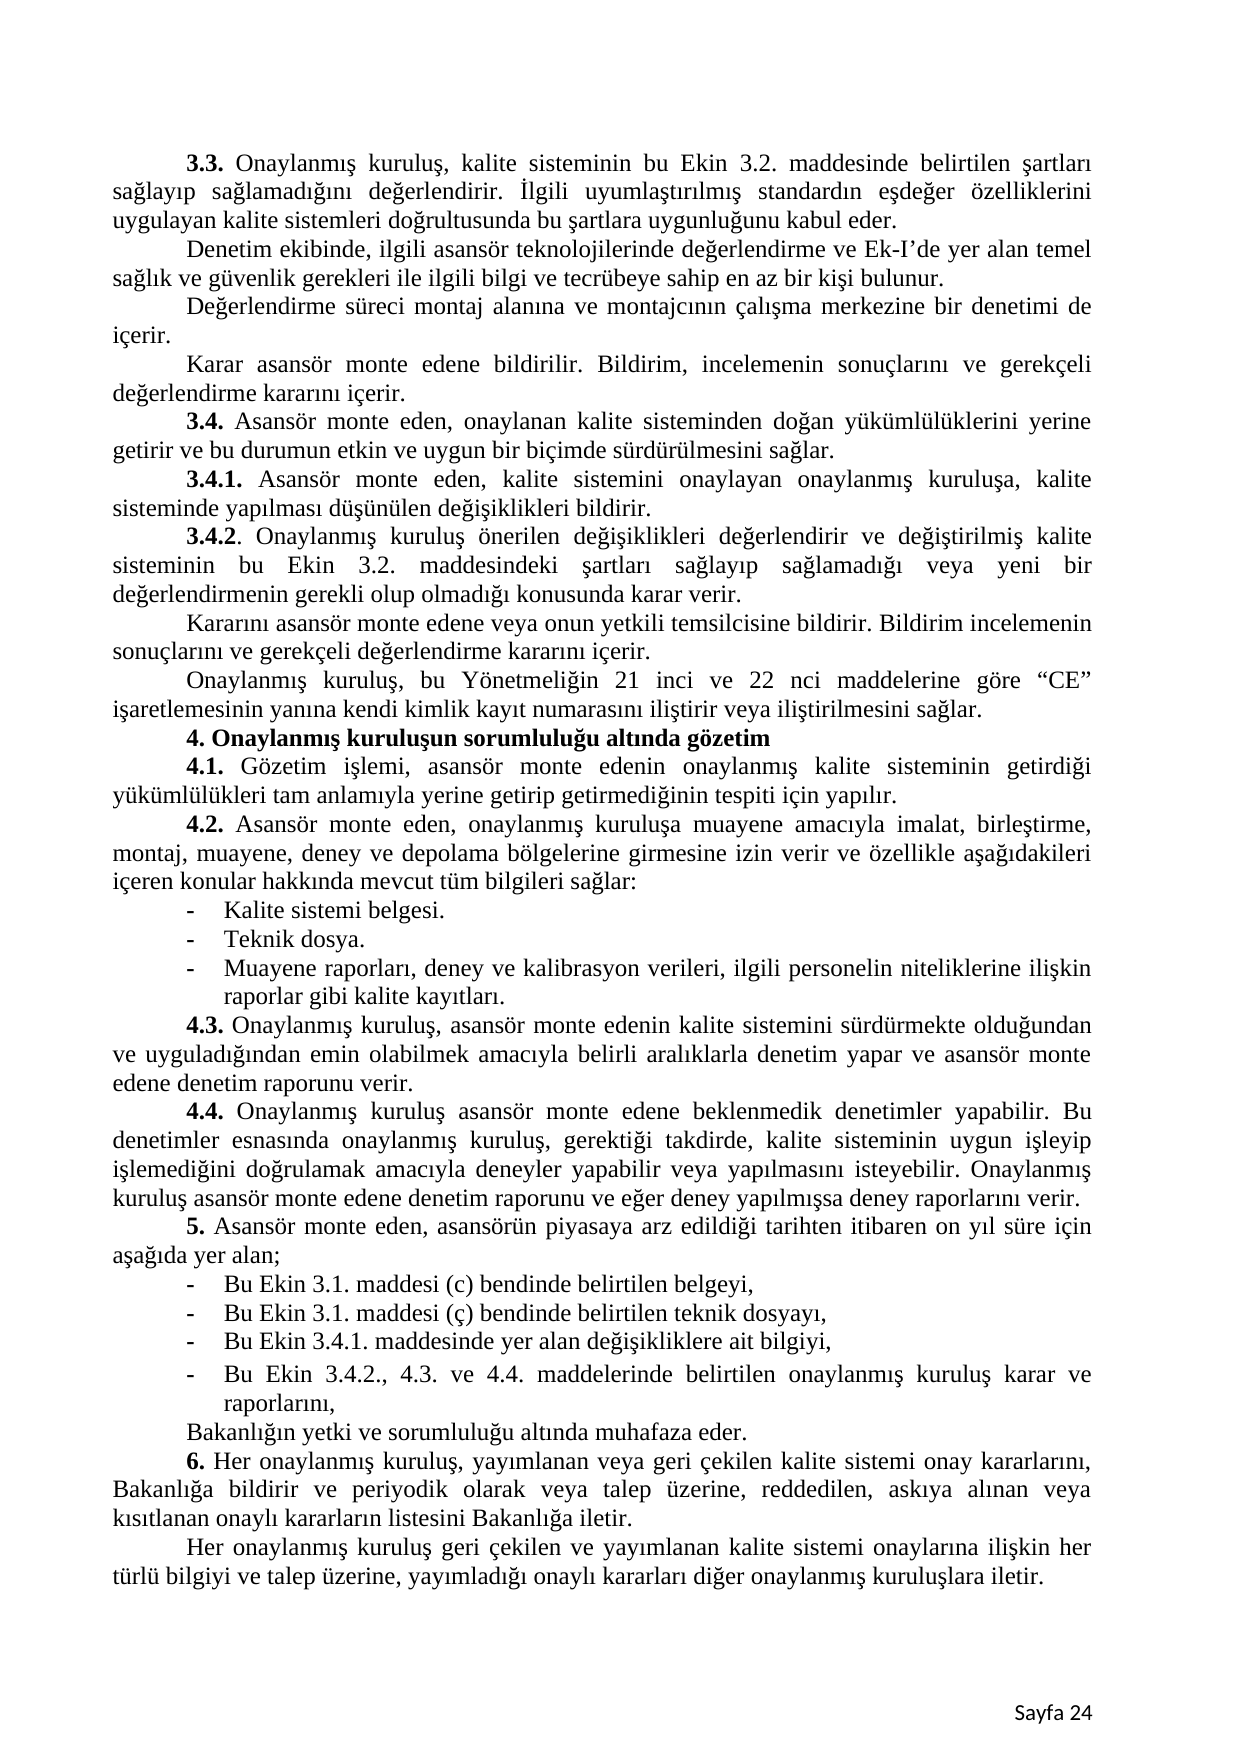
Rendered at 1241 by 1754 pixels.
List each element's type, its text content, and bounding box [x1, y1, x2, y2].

text 4.1. Gözetim işlemi, asansör monte edenin onaylanmış kalite sisteminin getirdiği yükümlülükleri tam anlamıyla yerine getirip getirmediğinin tespiti için yapılır. [112, 751, 1092, 809]
text 3.4. Asansör monte eden, onaylanan kalite sisteminden doğan yükümlülüklerini yerine getirir ve bu durumun etkin ve uygun bir biçimde sürdürülmesini sağlar. [112, 406, 1092, 464]
list Bu Ekin 3.1. maddesi (ç) bendinde belirtilen teknik dosyayı, [186, 1298, 1092, 1326]
text Bakanlığın yetki ve sorumluluğu altında muhafaza eder. [112, 1417, 1092, 1446]
list Muayene raporları, deney ve kalibrasyon verileri, ilgili personelin niteliklerine ilişkin raporlar gibi kalite kayıtları. [186, 953, 1092, 1010]
text 5. Asansör monte eden, asansörün piyasaya arz edildiği tarihten itibaren on yıl süre için aşağıda yer alan; [112, 1211, 1092, 1269]
list Bu Ekin 3.1. maddesi (c) bendinde belirtilen belgeyi, [186, 1269, 1092, 1298]
text Kararını asansör monte edene veya onun yetkili temsilcisine bildirir. Bildirim incelemenin sonuçlarını ve gerekçeli değerlendirme kararını içerir. [112, 608, 1092, 665]
list Kalite sistemi belgesi. [186, 895, 1092, 924]
text Değerlendirme süreci montaj alanına ve montajcının çalışma merkezine bir denetimi de içerir. [112, 291, 1092, 349]
list Bu Ekin 3.4.1. maddesinde yer alan değişikliklere ait bilgiyi, [186, 1326, 1092, 1355]
text 4.4. Onaylanmış kuruluş asansör monte edene beklenmedik denetimler yapabilir. Bu denetimler esnasında onaylanmış kuruluş, gerektiği takdirde, kalite sisteminin uygun işleyip işlemediğini doğrulamak amacıyla deneyler yapabilir veya yapılmasını isteyebilir. Onaylanmış kuruluş asansör monte edene denetim raporunu ve eğer deney yapılmışsa deney raporlarını verir. [112, 1096, 1092, 1211]
list Bu Ekin 3.4.2., 4.3. ve 4.4. maddelerinde belirtilen onaylanmış kuruluş karar ve raporlarını, [186, 1359, 1092, 1417]
text 3.3. Onaylanmış kuruluş, kalite sisteminin bu Ekin 3.2. maddesinde belirtilen şartları sağlayıp sağlamadığını değerlendirir. İlgili uyumlaştırılmış standardın eşdeğer özelliklerini uygulayan kalite sistemleri doğrultusunda bu şartlara uygunluğunu kabul eder. [112, 148, 1092, 234]
text 3.4.2. Onaylanmış kuruluş önerilen değişiklikleri değerlendirir ve değiştirilmiş kalite sisteminin bu Ekin 3.2. maddesindeki şartları sağlayıp sağlamadığı veya yeni bir değerlendirmenin gerekli olup olmadığı konusunda karar verir. [112, 521, 1092, 608]
text 6. Her onaylanmış kuruluş, yayımlanan veya geri çekilen kalite sistemi onay kararlarını, Bakanlığa bildirir ve periyodik olarak veya talep üzerine, reddedilen, askıya alınan veya kısıtlanan onaylı kararların listesini Bakanlığa iletir. [112, 1446, 1092, 1532]
text Karar asansör monte edene bildirilir. Bildirim, incelemenin sonuçlarını ve gerekçeli değerlendirme kararını içerir. [112, 349, 1092, 406]
text Onaylanmış kuruluş, bu Yönetmeliğin 21 inci ve 22 nci maddelerine göre “CE” işaretlemesinin yanına kendi kimlik kayıt numarasını iliştirir veya iliştirilmesini sağlar. [112, 665, 1092, 723]
text Denetim ekibinde, ilgili asansör teknolojilerinde değerlendirme ve Ek-I’de yer alan temel sağlık ve güvenlik gerekleri ile ilgili bilgi ve tecrübeye sahip en az bir kişi bulunur. [112, 234, 1092, 291]
text 4. Onaylanmış kuruluşun sorumluluğu altında gözetim [112, 723, 1092, 751]
text 4.3. Onaylanmış kuruluş, asansör monte edenin kalite sistemini sürdürmekte olduğundan ve uyguladığından emin olabilmek amacıyla belirli aralıklarla denetim yapar ve asansör monte edene denetim raporunu verir. [112, 1010, 1092, 1096]
text Her onaylanmış kuruluş geri çekilen ve yayımlanan kalite sistemi onaylarına ilişkin her türlü bilgiyi ve talep üzerine, yayımladığı onaylı kararları diğer onaylanmış kuruluşlara iletir. [112, 1532, 1092, 1589]
text 4.2. Asansör monte eden, onaylanmış kuruluşa muayene amacıyla imalat, birleştirme, montaj, muayene, deney ve depolama bölgelerine girmesine izin verir ve özellikle aşağıdakileri içeren konular hakkında mevcut tüm bilgileri sağlar: [112, 809, 1092, 895]
list Teknik dosya. [186, 924, 1092, 953]
text 3.4.1. Asansör monte eden, kalite sistemini onaylayan onaylanmış kuruluşa, kalite sisteminde yapılması düşünülen değişiklikleri bildirir. [112, 464, 1092, 521]
